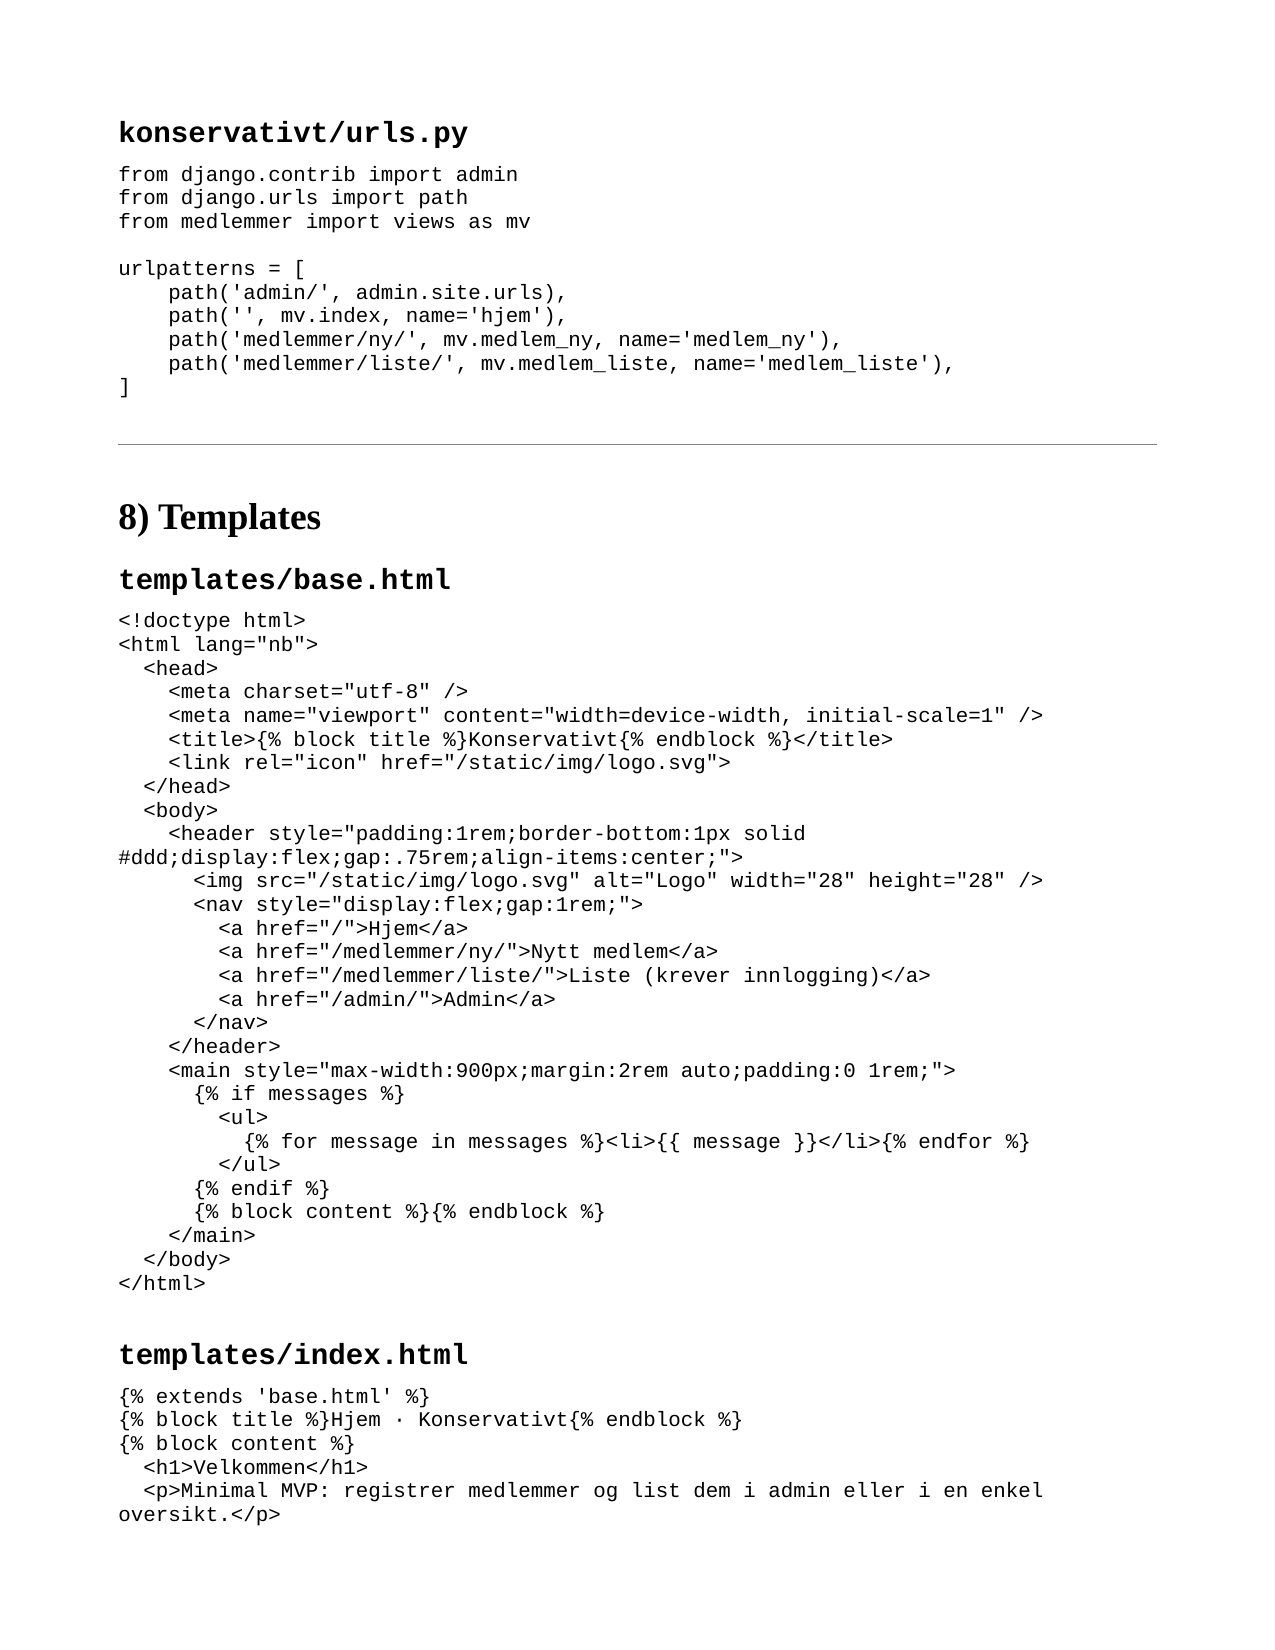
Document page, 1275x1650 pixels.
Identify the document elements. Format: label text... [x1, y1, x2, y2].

text <img src="/static/img/logo.svg" alt="Logo" width="28" height="28" /> [118, 871, 1157, 894]
text </main> [118, 1225, 1157, 1249]
text {% extends 'base.html' %} [118, 1386, 1157, 1409]
text </header> [118, 1036, 1157, 1060]
text <header style="padding:1rem;border-bottom:1px solid #ddd;display:flex;gap:.75rem;align-items:center;"> [118, 823, 1157, 871]
text </html> [118, 1272, 1157, 1296]
text </body> [118, 1249, 1157, 1272]
text path('', mv.index, name='hjem'), [118, 306, 1157, 329]
text {% if messages %} [118, 1083, 1157, 1107]
text from medlemmer import views as mv [118, 211, 1157, 234]
text ] [118, 376, 1157, 400]
text </nav> [118, 1012, 1157, 1036]
text <a href="/medlemmer/liste/">Liste (krever innlogging)</a> [118, 965, 1157, 989]
text <h1>Velkommen</h1> [118, 1457, 1157, 1480]
text {% for message in messages %}<li>{{ message }}</li>{% endfor %} [118, 1131, 1157, 1154]
text urlpatterns = [ [118, 258, 1157, 282]
text <ul> [118, 1107, 1157, 1131]
text path('admin/', admin.site.urls), [118, 282, 1157, 306]
text <link rel="icon" href="/static/img/logo.svg"> [118, 752, 1157, 776]
text <!doctype html> [118, 610, 1157, 634]
text {% endif %} [118, 1178, 1157, 1202]
text <a href="/medlemmer/ny/">Nytt medlem</a> [118, 941, 1157, 965]
text <html lang="nb"> [118, 634, 1157, 658]
text {% block content %}{% endblock %} [118, 1202, 1157, 1225]
text <p>Minimal MVP: registrer medlemmer og list dem i admin eller i en enkel oversikt.</p> [118, 1480, 1157, 1528]
text <a href="/admin/">Admin</a> [118, 989, 1157, 1012]
subtitle konservativt/urls.py [118, 118, 1157, 151]
text from django.contrib import admin [118, 164, 1157, 187]
subtitle 8) Templates [118, 495, 1157, 538]
subtitle templates/base.html [118, 565, 1157, 598]
text </head> [118, 776, 1157, 799]
subtitle templates/index.html [118, 1340, 1157, 1373]
text {% block title %}Hjem · Konservativt{% endblock %} [118, 1409, 1157, 1433]
text <nav style="display:flex;gap:1rem;"> [118, 894, 1157, 918]
text <a href="/">Hjem</a> [118, 918, 1157, 941]
text path('medlemmer/ny/', mv.medlem_ny, name='medlem_ny'), [118, 329, 1157, 353]
text <meta charset="utf-8" /> [118, 681, 1157, 705]
text <body> [118, 799, 1157, 823]
text <meta name="viewport" content="width=device-width, initial-scale=1" /> [118, 705, 1157, 729]
text {% block content %} [118, 1433, 1157, 1457]
text <head> [118, 658, 1157, 681]
text from django.urls import path [118, 187, 1157, 211]
text <main style="max-width:900px;margin:2rem auto;padding:0 1rem;"> [118, 1060, 1157, 1083]
text </ul> [118, 1154, 1157, 1178]
text <title>{% block title %}Konservativt{% endblock %}</title> [118, 729, 1157, 752]
text path('medlemmer/liste/', mv.medlem_liste, name='medlem_liste'), [118, 353, 1157, 376]
